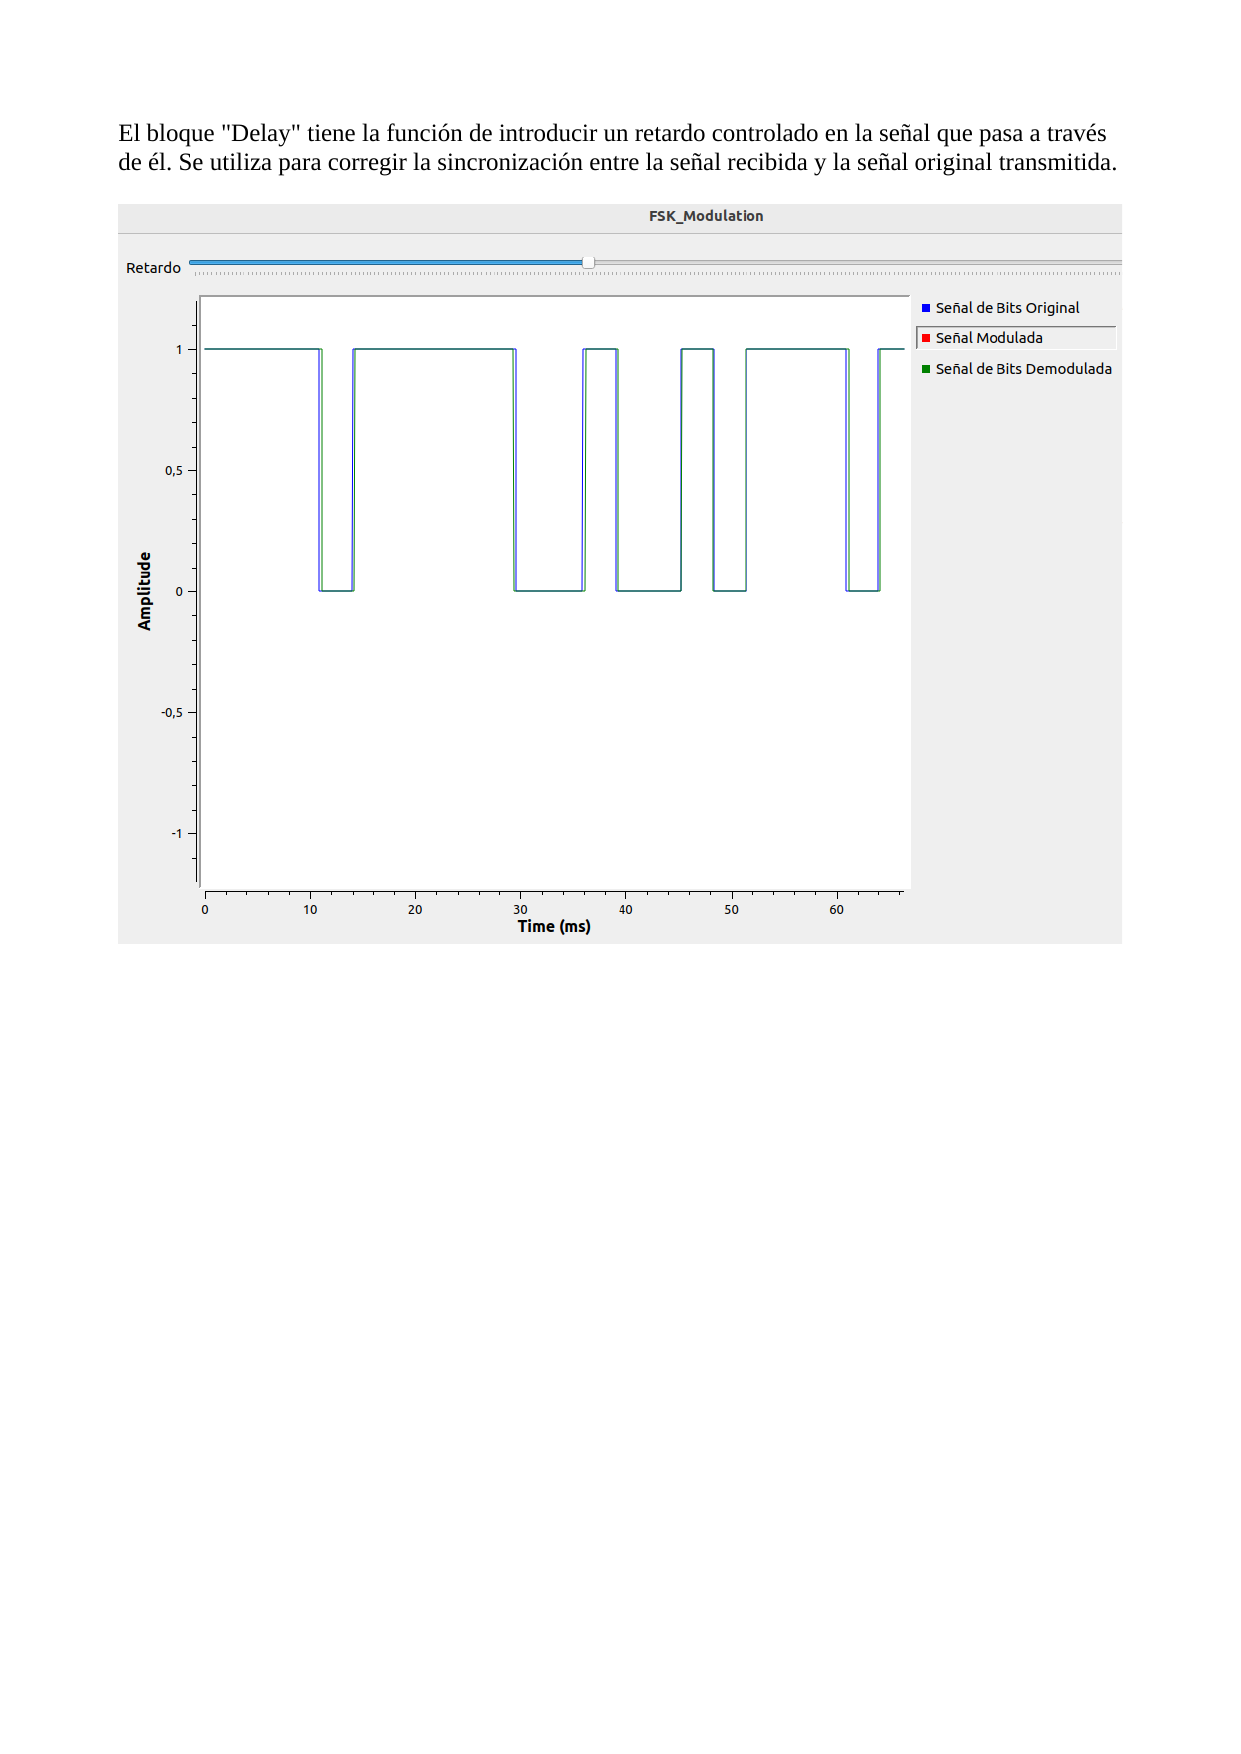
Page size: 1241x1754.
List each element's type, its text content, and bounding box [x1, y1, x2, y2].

text El bloque "Delay" tiene la función de introducir un retardo controlado en la señal que pasa a través de él. Se utiliza para corregir la sincronización entre la señal recibida y la señal original transmitida. [118, 118, 1122, 176]
picture [118, 204, 1123, 944]
